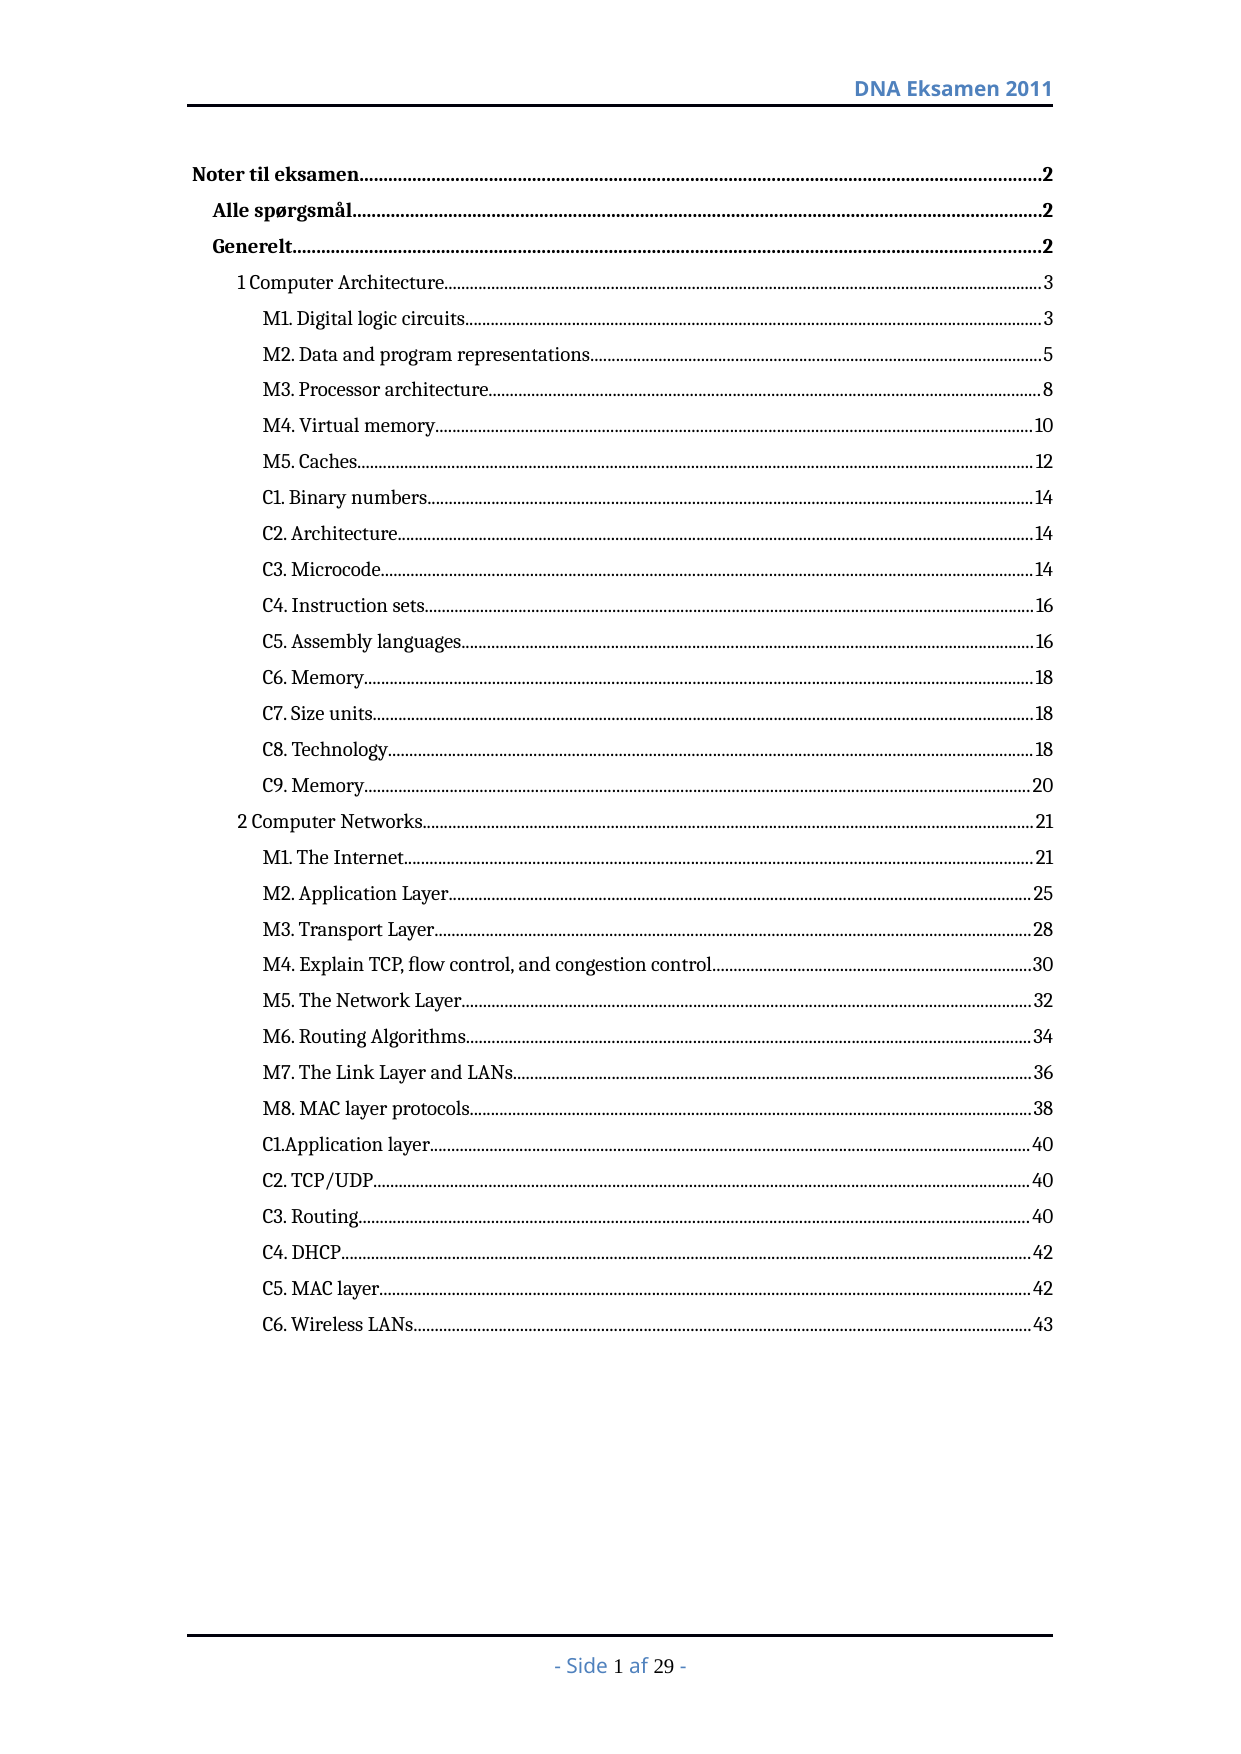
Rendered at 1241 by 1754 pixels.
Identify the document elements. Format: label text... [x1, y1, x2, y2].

text Alle spørgsmål 2 [212, 198, 1053, 222]
text M8. MAC layer protocols 38 [262, 1097, 1053, 1121]
text M2. Application Layer 25 [262, 881, 1053, 905]
text C8. Technology 18 [262, 737, 1053, 761]
text Generelt 2 [212, 234, 1053, 258]
text C9. Memory 20 [262, 773, 1053, 797]
text 2 Computer Networks 21 [237, 809, 1053, 833]
text M2. Data and program representations 5 [262, 342, 1053, 366]
text M4. Explain TCP, ﬂow control, and congestion control 30 [262, 953, 1053, 977]
text C6. Wireless LANs 43 [262, 1312, 1053, 1336]
text C4. DHCP 42 [262, 1241, 1053, 1264]
text C7. Size units 18 [262, 702, 1053, 726]
text M4. Virtual memory 10 [262, 414, 1053, 438]
text C1. Binary numbers 14 [262, 486, 1053, 510]
text M3. Transport Layer 28 [262, 917, 1053, 941]
text C6. Memory 18 [262, 666, 1053, 689]
text C3. Microcode 14 [262, 558, 1053, 582]
text M7. The Link Layer and LANs 36 [262, 1061, 1053, 1085]
text C5. Assembly languages 16 [262, 630, 1053, 654]
text M3. Processor architecture 8 [262, 378, 1053, 402]
text M5. Caches 12 [262, 450, 1053, 474]
text C1.Application layer 40 [262, 1133, 1053, 1157]
text C5. MAC layer 42 [262, 1277, 1053, 1301]
text M1. The Internet 21 [262, 845, 1053, 869]
text 1 Computer Architecture 3 [237, 270, 1053, 294]
text C2. Architecture 14 [262, 522, 1053, 546]
text Noter til eksamen 2 [187, 162, 1053, 186]
text M1. Digital logic circuits 3 [262, 306, 1053, 330]
text M6. Routing Algorithms 34 [262, 1025, 1053, 1049]
text C2. TCP/UDP 40 [262, 1169, 1053, 1193]
text C3. Routing 40 [262, 1205, 1053, 1229]
text C4. Instruction sets 16 [262, 594, 1053, 618]
text M5. The Network Layer 32 [262, 989, 1053, 1013]
